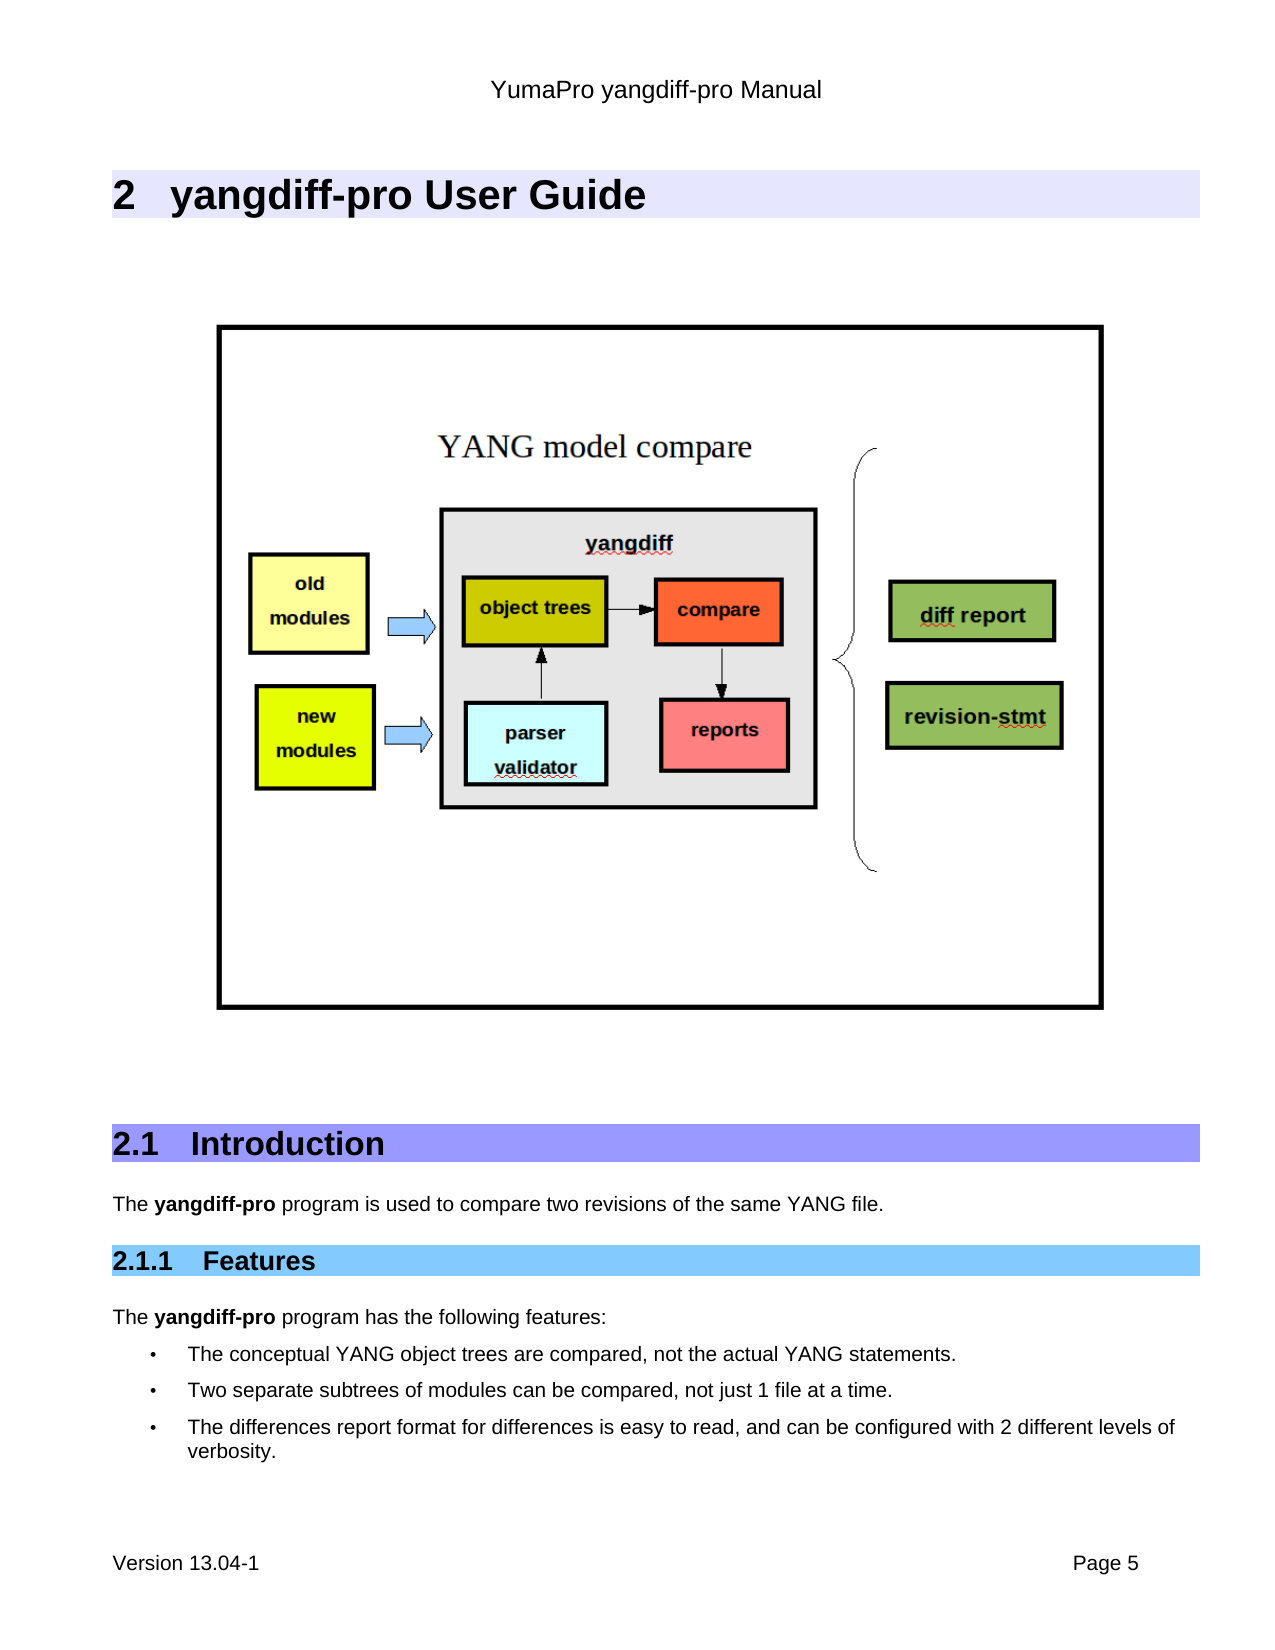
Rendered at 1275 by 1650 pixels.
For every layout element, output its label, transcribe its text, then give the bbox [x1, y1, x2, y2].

text The yangdiff-pro program is used to compare two revisions of the same YANG file. [112, 1192, 1200, 1216]
subtitle Introduction [112, 1124, 1200, 1162]
subtitle Features [112, 1245, 1200, 1276]
picture [149, 283, 1163, 1035]
list Two separate subtrees of modules can be compared, not just 1 file at a time. [150, 1378, 1200, 1402]
subtitle yangdiff-pro User Guide [112, 170, 1200, 218]
text The yangdiff-pro program has the following features: [112, 1305, 1200, 1329]
list The differences report format for differences is easy to read, and can be configured with 2 different levels of verbosity. [150, 1414, 1200, 1462]
list The conceptual YANG object trees are compared, not the actual YANG statements. [150, 1342, 1200, 1366]
